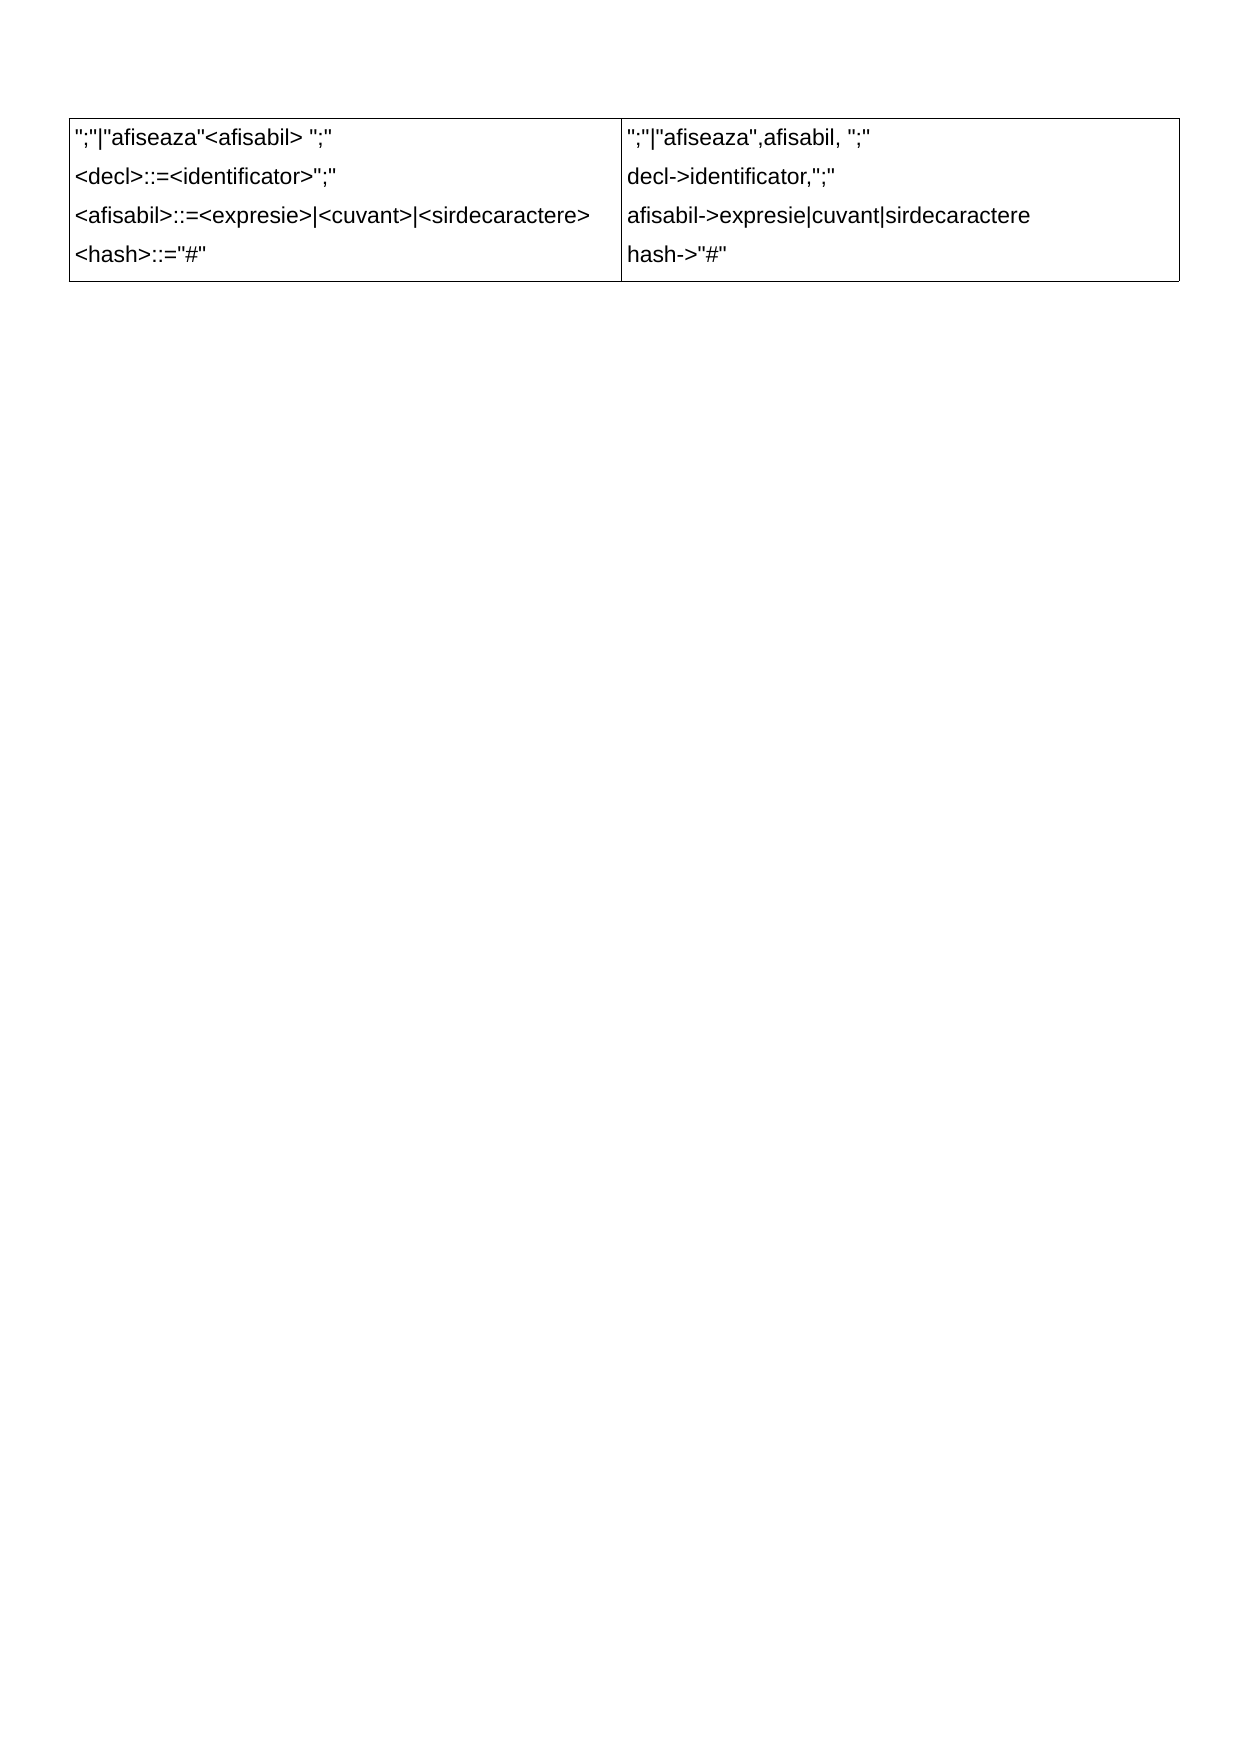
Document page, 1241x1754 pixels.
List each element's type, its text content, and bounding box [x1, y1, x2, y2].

table_header ";"|"afiseaza"<afisabil> ";" <decl>::=<identificator>";" <afisabil>::=<expresie>|<cuvant>|<sirdecaractere> <hash>::="#" [70, 119, 621, 281]
table_header ";"|"afiseaza",afisabil, ";" decl->identificator,";" afisabil->expresie|cuvant|sirdecaractere hash->"#" [622, 119, 1179, 281]
